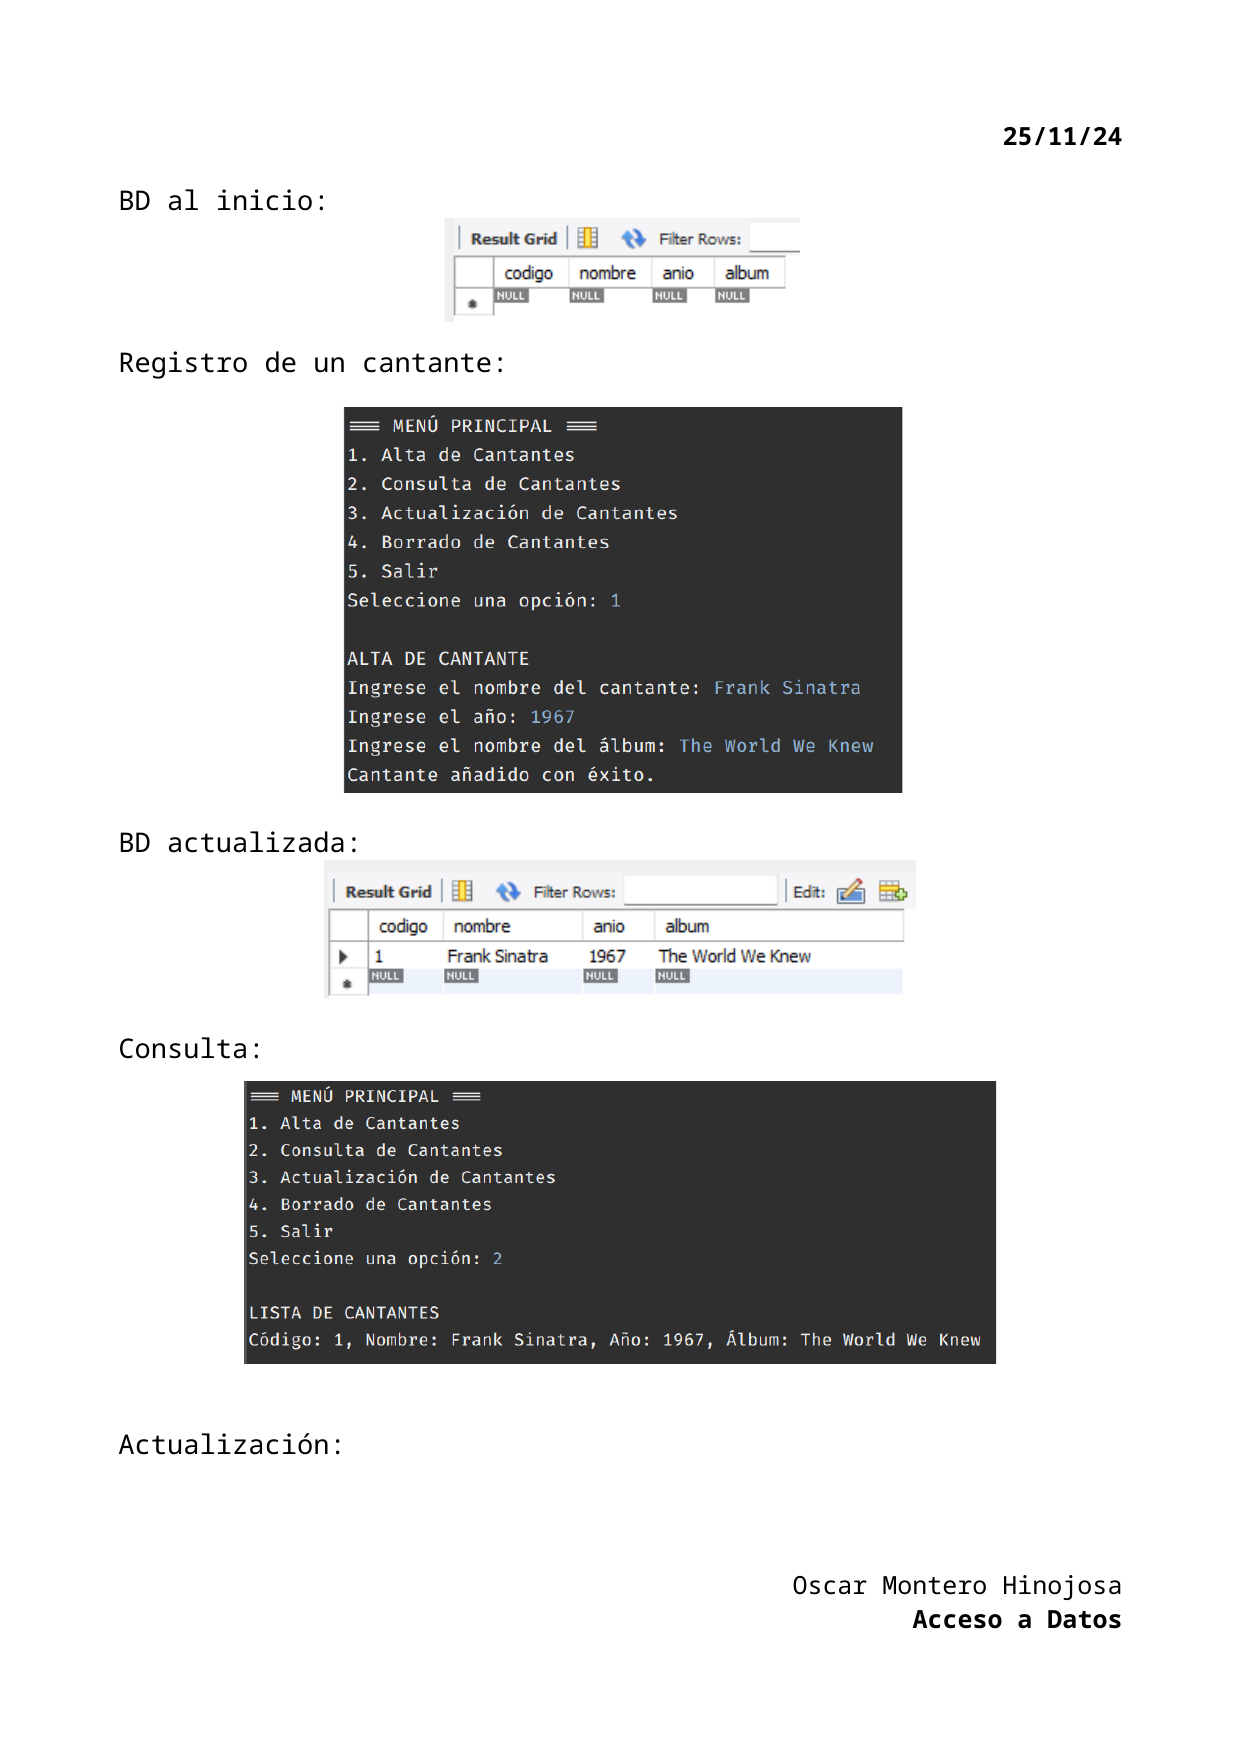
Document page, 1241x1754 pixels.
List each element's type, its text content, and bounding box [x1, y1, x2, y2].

text Actualización: [118, 1426, 1122, 1462]
picture [440, 218, 800, 322]
picture [324, 860, 917, 999]
text Consulta: [118, 1029, 1122, 1066]
text Registro de un cantante: [118, 343, 1122, 380]
text BD actualizada: [118, 824, 1122, 861]
picture [343, 407, 903, 793]
text BD al inicio: [118, 182, 1122, 218]
picture [244, 1081, 997, 1364]
